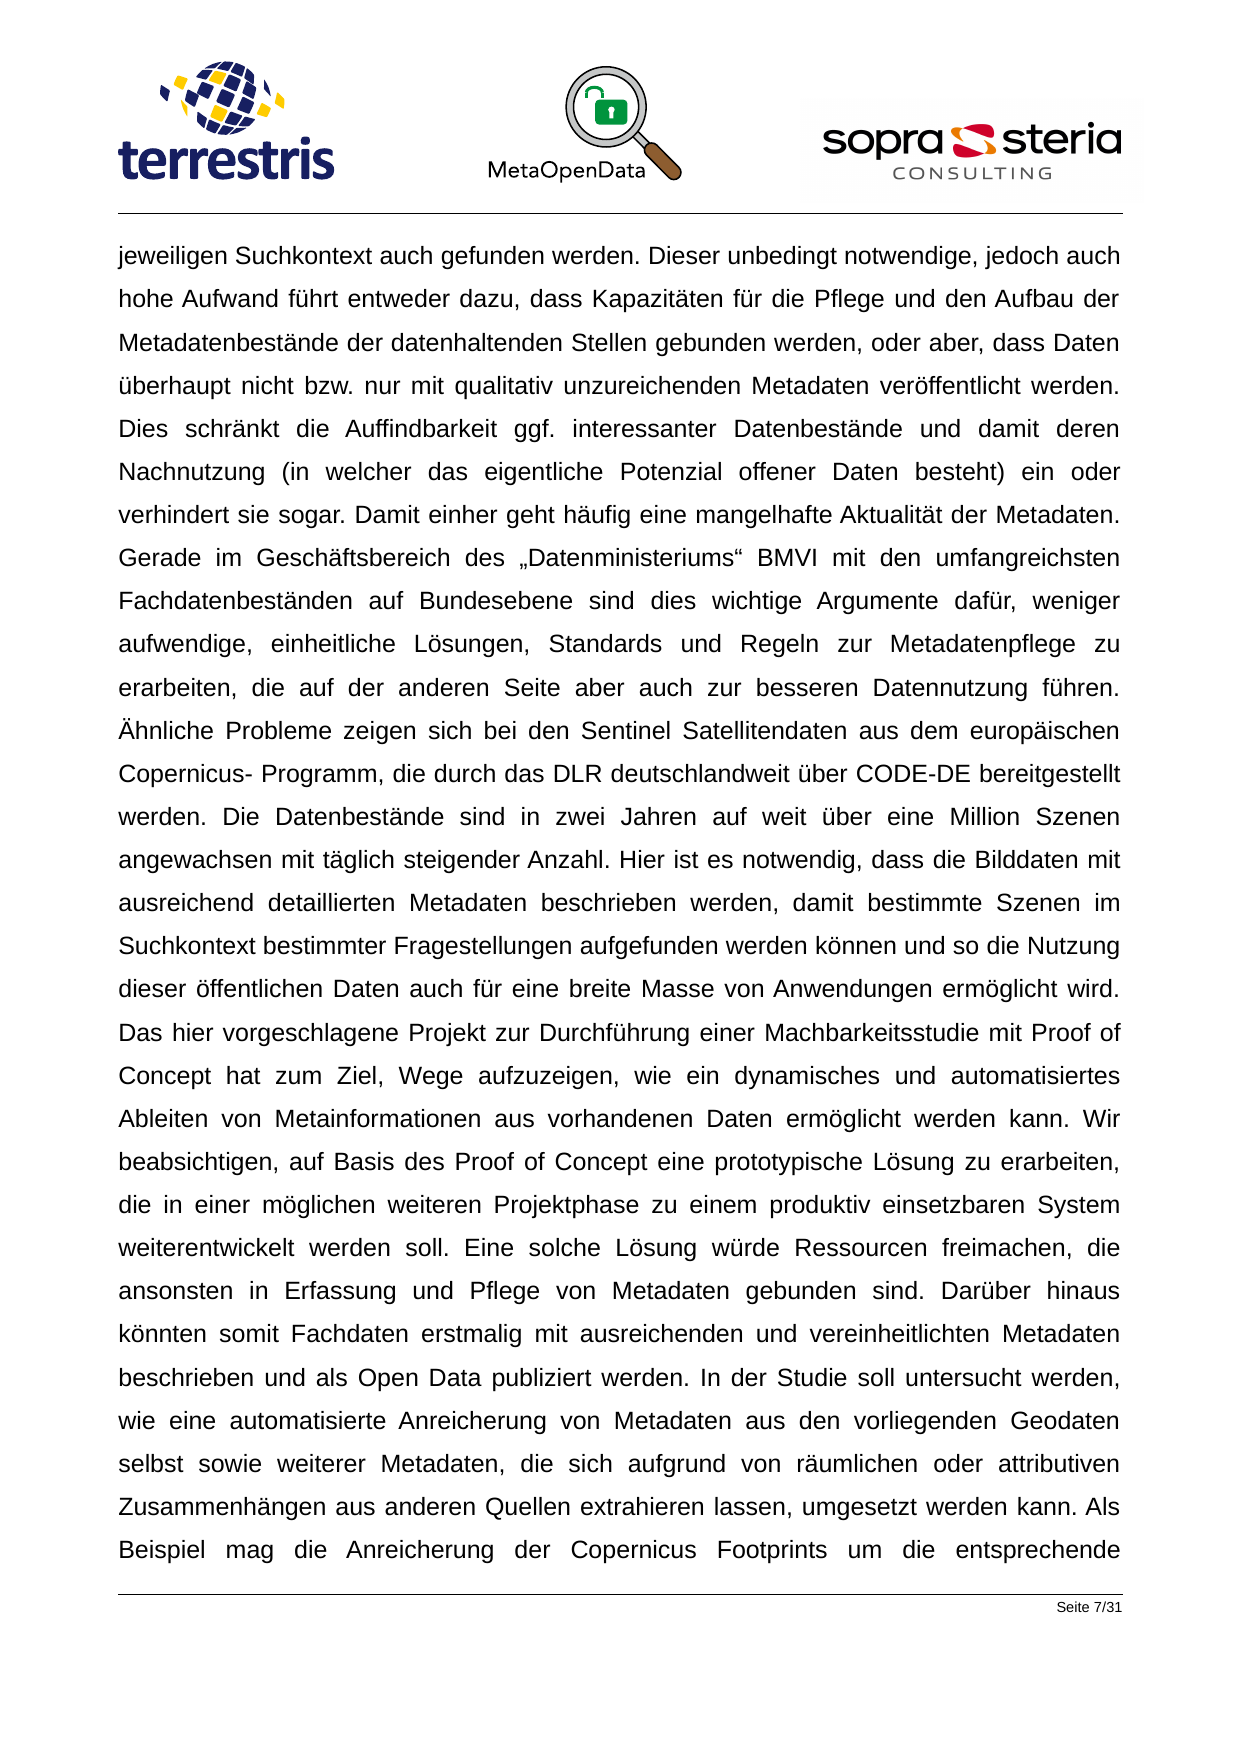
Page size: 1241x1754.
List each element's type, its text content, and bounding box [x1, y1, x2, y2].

text jeweiligen Suchkontext auch gefunden werden. Dieser unbedingt notwendige, jedoch auch hohe Aufwand führt entweder dazu, dass Kapazitäten für die Pflege und den Aufbau der Metadatenbestände der datenhaltenden Stellen gebunden werden, oder aber, dass Daten überhaupt nicht bzw. nur mit qualitativ unzureichenden Metadaten veröffentlicht werden. Dies schränkt die Auffindbarkeit ggf. interessanter Datenbestände und damit deren Nachnutzung (in welcher das eigentliche Potenzial offener Daten besteht) ein oder verhindert sie sogar. Damit einher geht häufig eine mangelhafte Aktualität der Metadaten. Gerade im Geschäftsbereich des „Datenministeriums“ BMVI mit den umfangreichsten Fachdatenbeständen auf Bundesebene sind dies wichtige Argumente dafür, weniger aufwendige, einheitliche Lösungen, Standards und Regeln zur Metadatenpflege zu erarbeiten, die auf der anderen Seite aber auch zur besseren Datennutzung führen. Ähnliche Probleme zeigen sich bei den Sentinel Satellitendaten aus dem europäischen Copernicus- Programm, die durch das DLR deutschlandweit über CODE-DE bereitgestellt werden. Die Datenbestände sind in zwei Jahren auf weit über eine Million Szenen angewachsen mit täglich steigender Anzahl. Hier ist es notwendig, dass die Bilddaten mit ausreichend detaillierten Metadaten beschrieben werden, damit bestimmte Szenen im Suchkontext bestimmter Fragestellungen aufgefunden werden können und so die Nutzung dieser öffentlichen Daten auch für eine breite Masse von Anwendungen ermöglicht wird. Das hier vorgeschlagene Projekt zur Durchführung einer Machbarkeitsstudie mit Proof of Concept hat zum Ziel, Wege aufzuzeigen, wie ein dynamisches und automatisiertes Ableiten von Metainformationen aus vorhandenen Daten ermöglicht werden kann. Wir beabsichtigen, auf Basis des Proof of Concept eine prototypische Lösung zu erarbeiten, die in einer möglichen weiteren Projektphase zu einem produktiv einsetzbaren System weiterentwickelt werden soll. Eine solche Lösung würde Ressourcen freimachen, die ansonsten in Erfassung und Pflege von Metadaten gebunden sind. Darüber hinaus könnten somit Fachdaten erstmalig mit ausreichenden und vereinheitlichten Metadaten beschrieben und als Open Data publiziert werden. In der Studie soll untersucht werden, wie eine automatisierte Anreicherung von Metadaten aus den vorliegenden Geodaten selbst sowie weiterer Metadaten, die sich aufgrund von räumlichen oder attributiven Zusammenhängen aus anderen Quellen extrahieren lassen, umgesetzt werden kann. Als Beispiel mag die Anreicherung der Copernicus Footprints um die entsprechende [118, 241, 1122, 1564]
picture [800, 98, 1144, 203]
